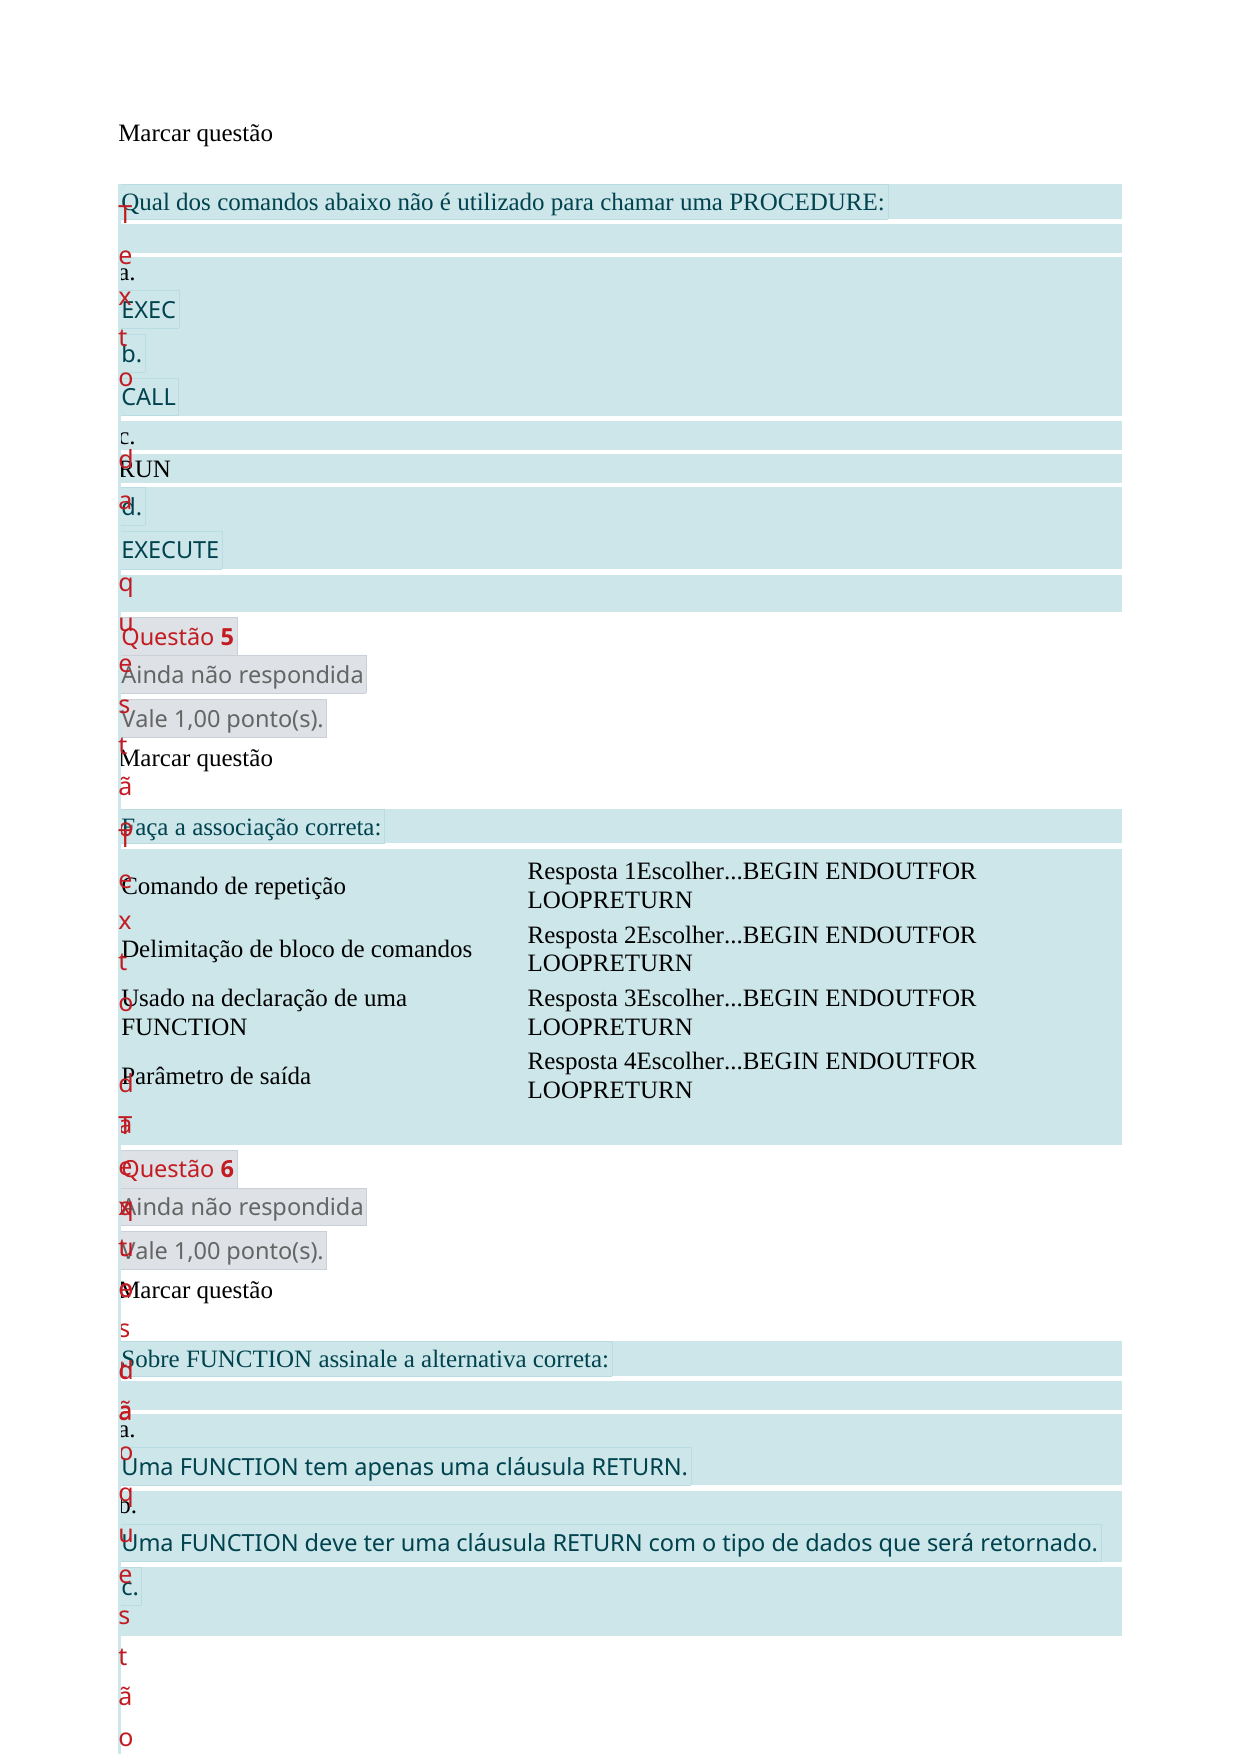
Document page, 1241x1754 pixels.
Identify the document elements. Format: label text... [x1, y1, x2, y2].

table_cell Usado na declaração de uma FUNCTION [121, 980, 524, 1043]
text Marcar questão [118, 118, 1122, 147]
text [327, 699, 1122, 737]
text a. [121, 257, 1122, 286]
table_cell Resposta 3Escolher...BEGIN ENDOUTFOR LOOPRETURN [525, 980, 1122, 1043]
text [692, 1447, 1122, 1485]
text [889, 184, 1122, 219]
text [146, 334, 1122, 372]
text Qual dos comandos abaixo não é utilizado para chamar uma PROCEDURE: [118, 184, 888, 219]
text a. [121, 1414, 1122, 1443]
text EXECUTE [121, 532, 222, 569]
text [180, 290, 1122, 328]
subtitle Questão 5 [121, 618, 237, 655]
text [179, 377, 1122, 416]
text [142, 1567, 1122, 1605]
text RUN [121, 454, 1122, 483]
text [385, 809, 1122, 843]
table_cell Resposta 2Escolher...BEGIN ENDOUTFOR LOOPRETURN [525, 917, 1122, 980]
text Ainda não respondida [121, 656, 366, 693]
text Sobre FUNCTION assinale a alternativa correta: [121, 1342, 612, 1376]
text Vale 1,00 ponto(s). [121, 700, 326, 737]
text Ainda não respondida [121, 1189, 366, 1225]
text Marcar questão [121, 743, 1122, 771]
text [327, 1231, 1122, 1269]
table_header Resposta 1Escolher...BEGIN ENDOUTFOR LOOPRETURN [525, 854, 1122, 917]
table_cell Resposta 4Escolher...BEGIN ENDOUTFOR LOOPRETURN [525, 1044, 1122, 1107]
text Faça a associação correta: [118, 809, 384, 843]
subtitle [238, 617, 1122, 655]
text Marcar questão [121, 1275, 1122, 1304]
table_cell Delimitação de bloco de comandos [121, 917, 524, 980]
text [146, 487, 1122, 525]
text [367, 655, 1122, 693]
text d. [121, 488, 145, 525]
text Uma FUNCTION deve ter uma cláusula RETURN com o tipo de dados que será retornado. [121, 1525, 1101, 1561]
text [367, 1188, 1122, 1226]
text EXEC [121, 291, 179, 328]
text Uma FUNCTION tem apenas uma cláusula RETURN. [121, 1448, 691, 1485]
text [223, 531, 1122, 569]
text [613, 1341, 1122, 1376]
table_header Comando de repetição [121, 854, 524, 917]
subtitle [238, 1149, 1122, 1188]
subtitle Questão 6 [121, 1151, 237, 1188]
text b. [121, 1491, 1122, 1519]
text CALL [121, 379, 178, 415]
text Vale 1,00 ponto(s). [121, 1232, 326, 1269]
text c. [121, 1568, 141, 1605]
text b. [121, 335, 145, 372]
text c. [121, 421, 1122, 450]
table_cell Parâmetro de saída [121, 1044, 524, 1107]
